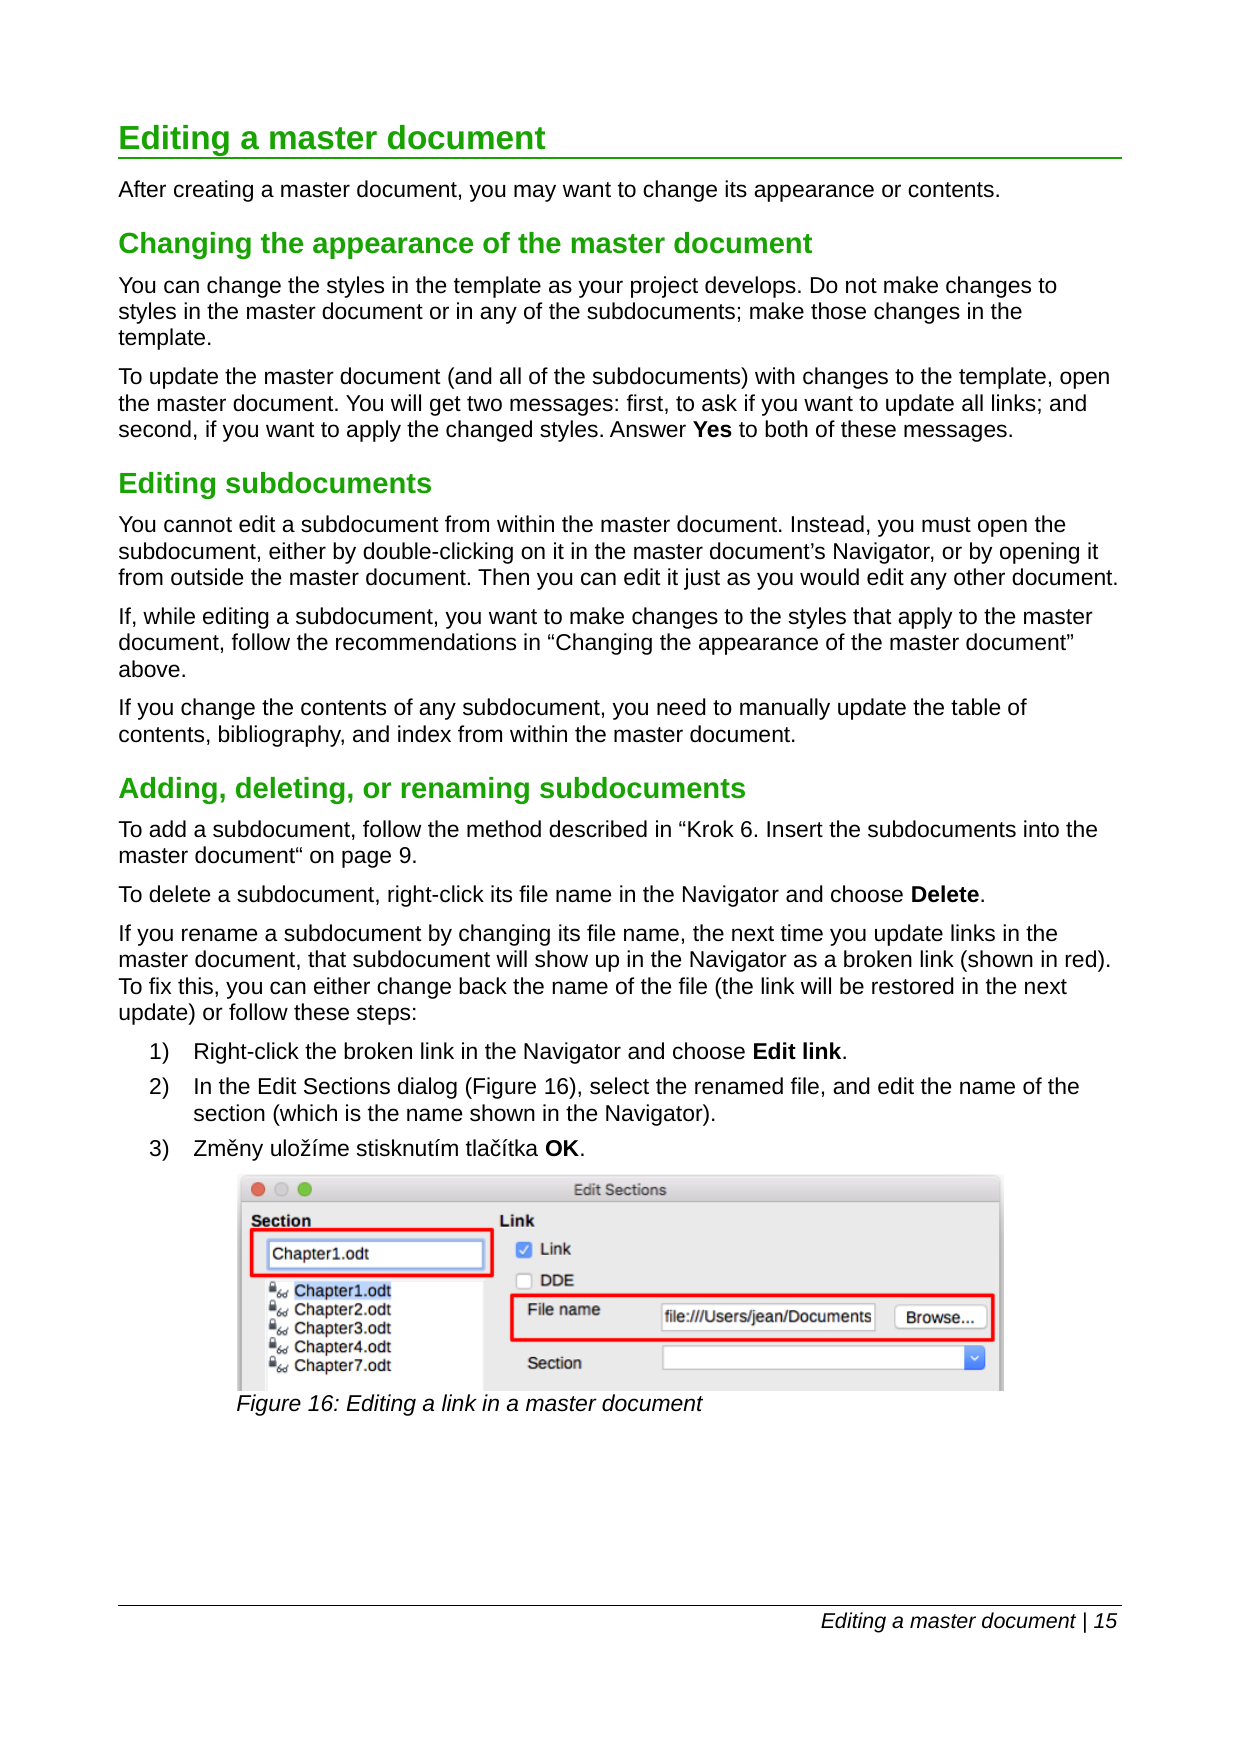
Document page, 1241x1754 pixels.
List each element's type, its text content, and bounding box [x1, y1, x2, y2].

text To update the master document (and all of the subdocuments) with changes to the template, open the master document. You will get two messages: first, to ask if you want to update all links; and second, if you want to apply the changed styles. Answer Yes to both of these messages. [118, 363, 1122, 442]
picture [236, 1173, 1004, 1391]
subtitle Adding, deleting, or renaming subdocuments [118, 771, 1122, 804]
list In the Edit Sections dialog (Figure 16), select the renamed file, and edit the name of the section (which is the name shown in the Navigator). [169, 1073, 1122, 1126]
list Změny uložíme stisknutím tlačítka OK. [169, 1135, 1122, 1161]
text If you change the contents of any subdocument, you need to manually update the table of contents, bibliography, and index from within the master document. [118, 694, 1122, 747]
text You can change the styles in the template as your project develops. Do not make changes to styles in the master document or in any of the subdocuments; make those changes in the template. [118, 272, 1122, 351]
text You cannot edit a subdocument from within the master document. Instead, you must open the subdocument, either by double-clicking on it in the master document’s Navigator, or by opening it from outside the master document. Then you can edit it just as you would edit any other document. [118, 511, 1122, 590]
subtitle Editing subdocuments [118, 466, 1122, 499]
text If you rename a subdocument by changing its file name, the next time you update links in the master document, that subdocument will show up in the Navigator as a broken link (shown in red). To fix this, you can either change back the name of the file (the link will be restored in the next update) or follow these steps: [118, 920, 1122, 1026]
text To add a subdocument, follow the method described in “Step 6. Insert the subdocuments into the master document“ on page 9. [118, 816, 1122, 869]
list Right-click the broken link in the Navigator and choose Edit link. [169, 1038, 1122, 1064]
text After creating a master document, you may want to change its appearance or contents. [118, 176, 1122, 203]
text Figure 16: Editing a link in a master document [236, 1391, 1004, 1416]
subtitle Changing the appearance of the master document [118, 226, 1122, 260]
subtitle Editing a master document [118, 118, 1122, 157]
text To delete a subdocument, right-click its file name in the Navigator and choose Delete. [118, 881, 1122, 908]
text If, while editing a subdocument, you want to make changes to the styles that apply to the master document, follow the recommendations in “Changing the appearance of the master document” above. [118, 603, 1122, 682]
